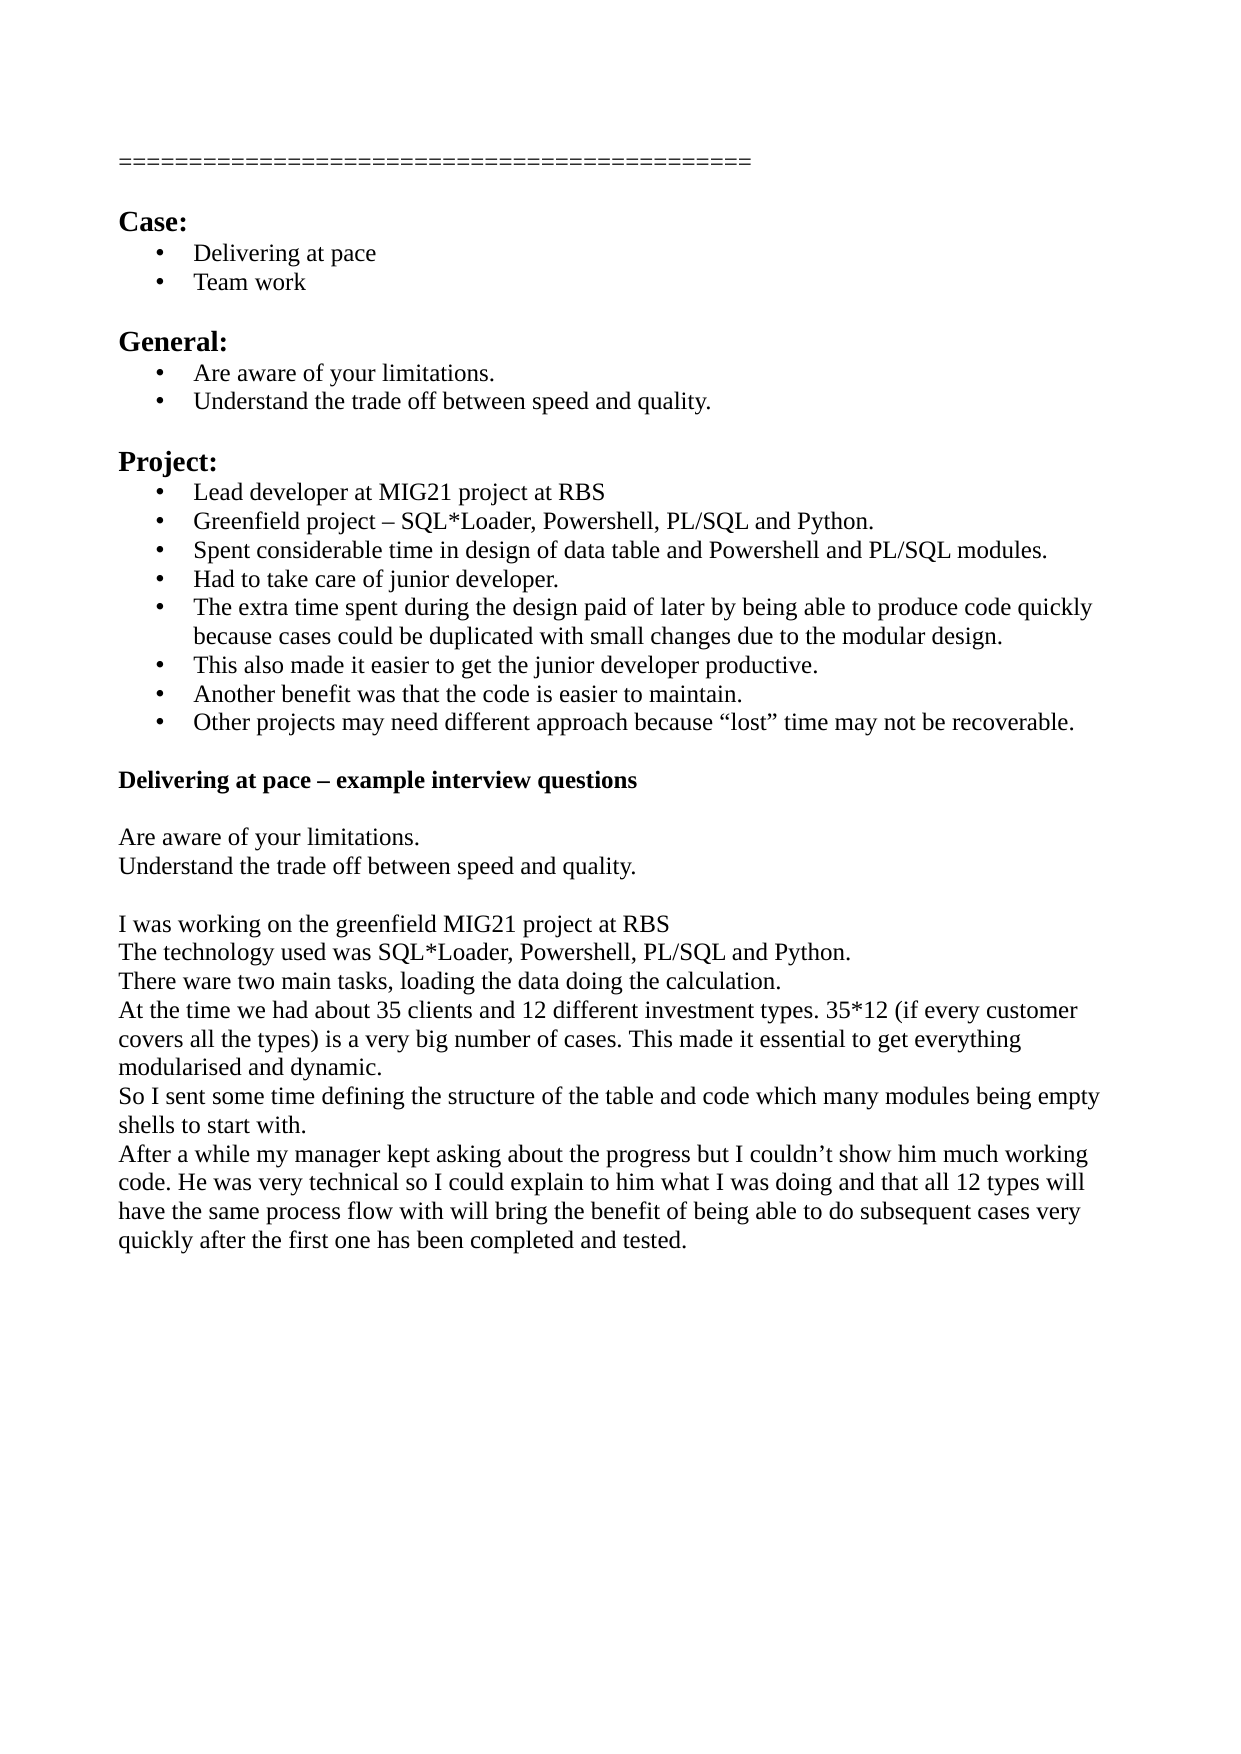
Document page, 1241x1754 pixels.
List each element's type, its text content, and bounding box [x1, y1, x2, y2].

list Spent considerable time in design of data table and Powershell and PL/SQL modules. [156, 535, 1122, 564]
text Understand the trade off between speed and quality. [118, 851, 1122, 880]
text Project: [118, 444, 1122, 477]
list This also made it easier to get the junior developer productive. [156, 650, 1122, 679]
list Greenfield project – SQL*Loader, Powershell, PL/SQL and Python. [156, 506, 1122, 535]
list Are aware of your limitations. [156, 358, 1122, 386]
text I was working on the greenfield MIG21 project at RBS [118, 909, 1122, 937]
text Delivering at pace – example interview questions [118, 765, 1122, 794]
list Other projects may need different approach because “lost” time may not be recoverable. [156, 707, 1122, 736]
list Delivering at pace [156, 238, 1122, 267]
text Are aware of your limitations. [118, 822, 1122, 851]
list Lead developer at MIG21 project at RBS [156, 477, 1122, 506]
list Another benefit was that the code is easier to maintain. [156, 679, 1122, 707]
text General: [118, 324, 1122, 358]
text Case: [118, 204, 1122, 238]
list The extra time spent during the design paid of later by being able to produce code quickly because cases could be duplicated with small changes due to the modular design. [156, 592, 1122, 650]
text The technology used was SQL*Loader, Powershell, PL/SQL and Python. [118, 937, 1122, 966]
text So I sent some time defining the structure of the table and code which many modules being empty shells to start with. [118, 1081, 1122, 1139]
list Understand the trade off between speed and quality. [156, 386, 1122, 415]
text At the time we had about 35 clients and 12 different investment types. 35*12 (if every customer covers all the types) is a very big number of cases. This made it essential to get everything modularised and dynamic. [118, 995, 1122, 1081]
list Had to take care of junior developer. [156, 564, 1122, 592]
text After a while my manager kept asking about the progress but I couldn’t show him much working code. He was very technical so I could explain to him what I was doing and that all 12 types will have the same process flow with will bring the benefit of being able to do subsequent cases very quickly after the first one has been completed and tested. [118, 1139, 1122, 1254]
list Team work [156, 267, 1122, 295]
text ============================================= [118, 147, 1122, 176]
text There ware two main tasks, loading the data doing the calculation. [118, 966, 1122, 995]
